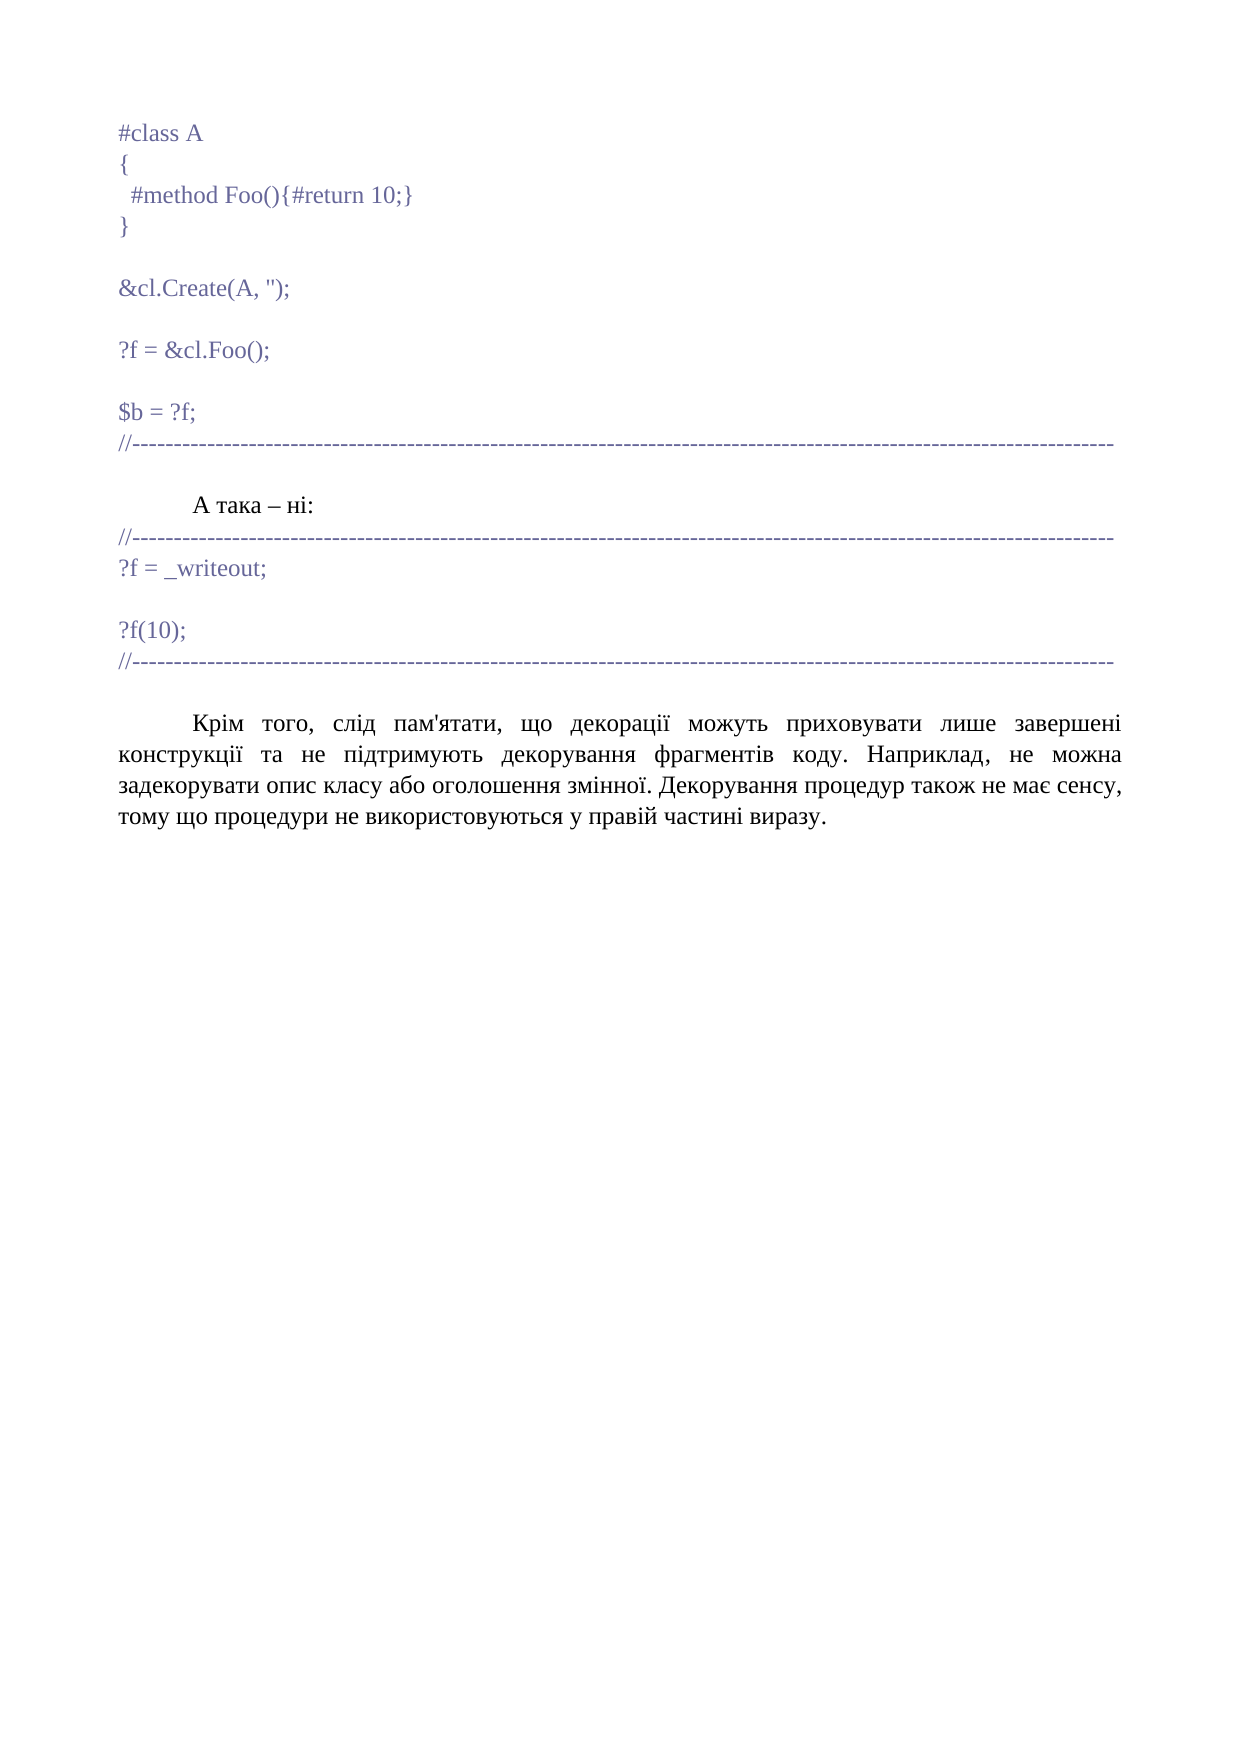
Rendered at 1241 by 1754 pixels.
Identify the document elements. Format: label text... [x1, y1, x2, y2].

text } [118, 211, 1122, 240]
text //---------------------------------------------------------------------------------------------------------------------- [118, 522, 1122, 550]
text ?f(10); [118, 615, 1122, 643]
text //---------------------------------------------------------------------------------------------------------------------- [118, 646, 1122, 674]
text Крім того, слід пам'ятати, що декорації можуть приховувати лише завершені конструкції та не підтримують декорування фрагментів коду. Наприклад, не можна задекорувати опис класу або оголошення змінної. Декорування процедур також не має сенсу, тому що процедури не використовуються у правій частині виразу. [118, 708, 1122, 830]
text ?f = &cl.Foo(); [118, 335, 1122, 364]
text $b = ?f; [118, 397, 1122, 426]
text А така – ні: [118, 491, 1122, 519]
text #method Foo(){#return 10;} [118, 180, 1122, 209]
text #class A [118, 118, 1122, 147]
text &cl.Create(A, ''); [118, 273, 1122, 302]
text ?f = _writeout; [118, 553, 1122, 581]
text { [118, 149, 1122, 178]
text //---------------------------------------------------------------------------------------------------------------------- [118, 428, 1122, 457]
